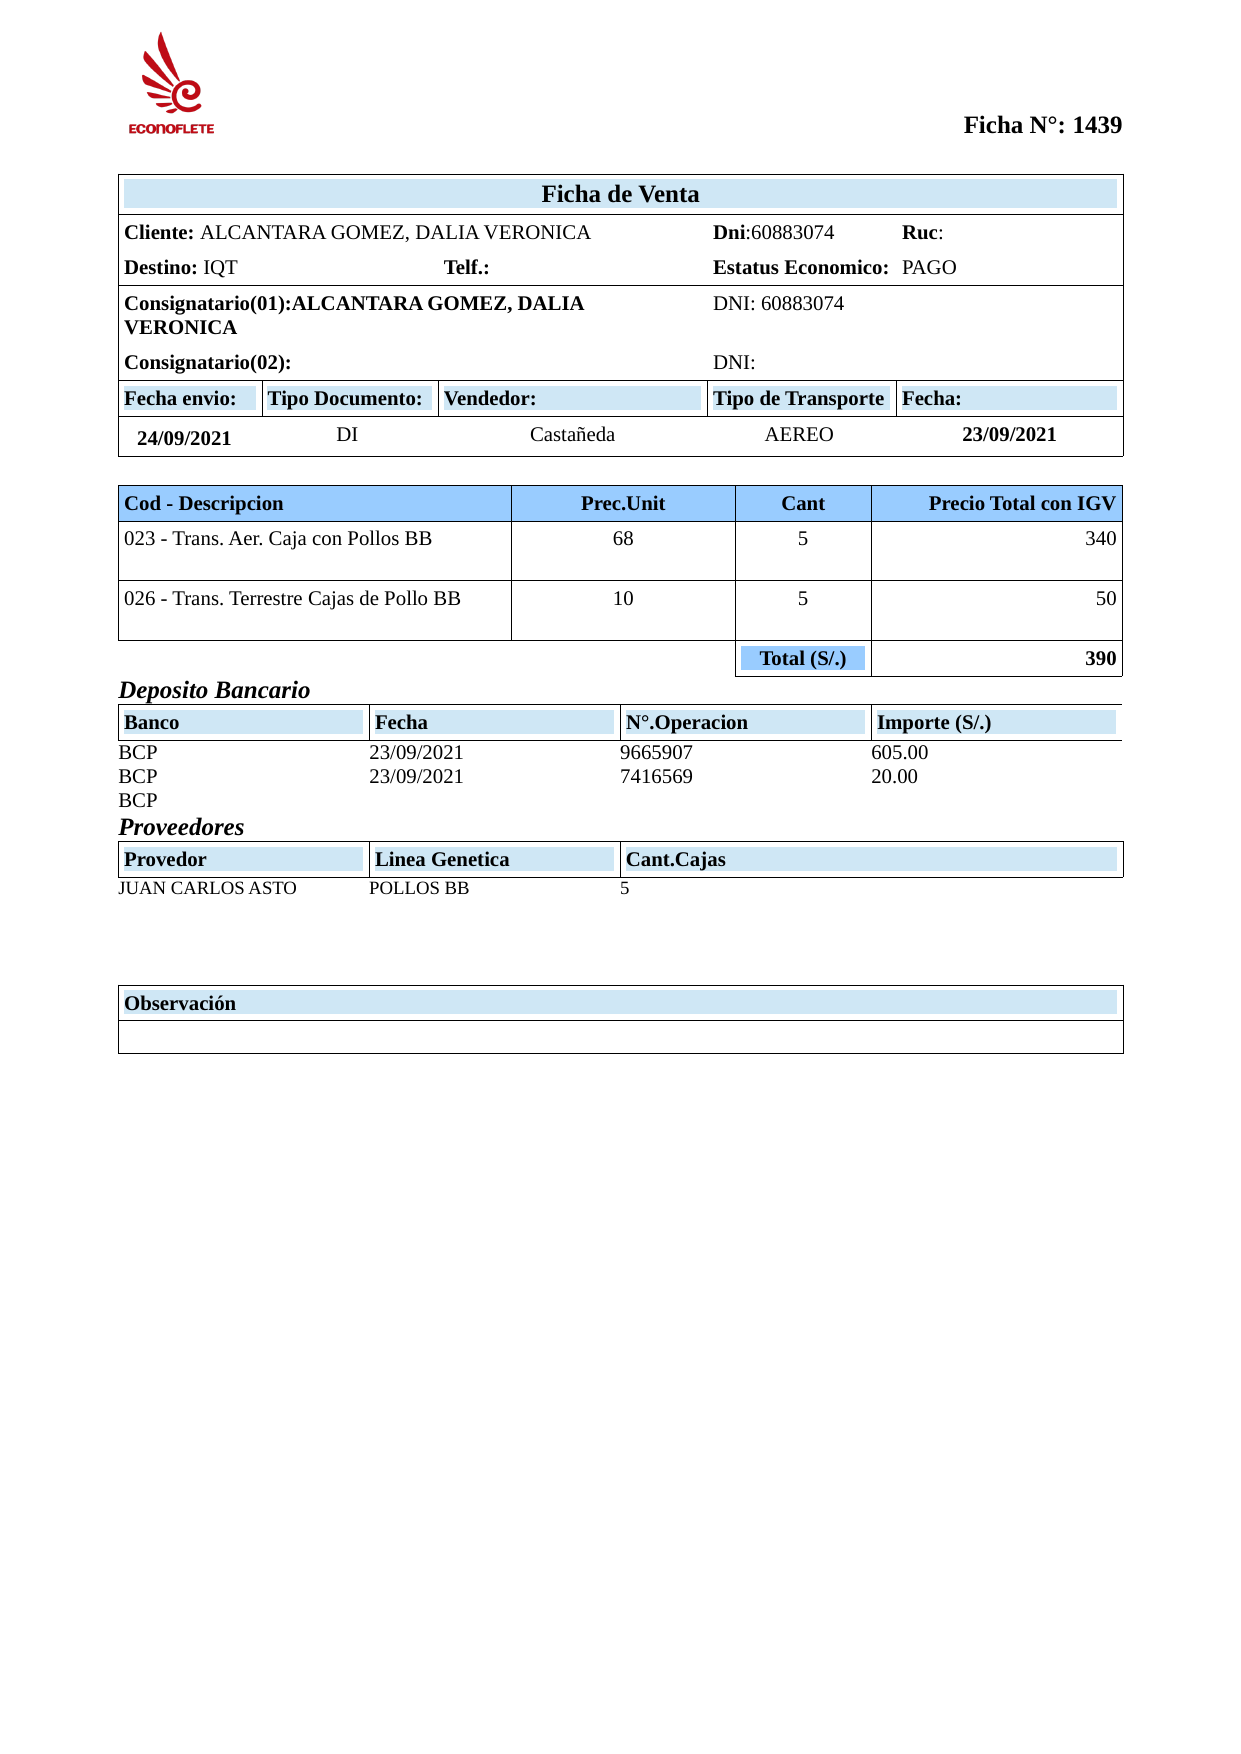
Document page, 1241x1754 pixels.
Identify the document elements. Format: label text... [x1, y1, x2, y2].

table_cell Cliente: ALCANTARA GOMEZ, DALIA VERONICA [119, 215, 707, 249]
table_cell [118, 920, 369, 941]
table_cell 9665907 [620, 741, 871, 764]
table_cell [369, 898, 620, 920]
table_cell [369, 788, 620, 812]
table_cell BCP [118, 741, 369, 764]
table_header Cant [736, 486, 871, 521]
table_cell 605.00 [871, 741, 1122, 764]
table_cell Consignatario(02): [119, 345, 707, 380]
table_header Banco [119, 705, 369, 740]
table_cell DNI: 60883074 [707, 286, 1123, 344]
table_cell 7416569 [620, 764, 871, 788]
table_cell [511, 641, 735, 676]
table_header Observación [119, 986, 1123, 1020]
table_cell Tipo de Transporte [708, 381, 896, 416]
table_cell Fecha envio: [119, 381, 262, 416]
table_cell Ruc: [896, 215, 1123, 249]
table_cell 23/09/2021 [369, 741, 620, 764]
table_cell 50 [872, 581, 1122, 640]
table_cell [620, 788, 871, 812]
picture [118, 31, 225, 134]
table_cell Dni:60883074 [707, 215, 896, 249]
table_cell 10 [512, 581, 735, 640]
table_cell AEREO [707, 417, 896, 456]
table_cell Castañeda [438, 417, 707, 456]
table_cell 026 - Trans. Terrestre Cajas de Pollo BB [119, 581, 511, 640]
table_cell [369, 963, 620, 984]
table_header Cant.Cajas [621, 842, 1123, 877]
table_header Linea Genetica [370, 842, 620, 877]
table_cell 5 [620, 878, 1123, 898]
table_cell PAGO [896, 249, 1123, 285]
table_cell 23/09/2021 [896, 417, 1123, 456]
table_cell Vendedor: [439, 381, 707, 416]
table_cell 20.00 [871, 764, 1122, 788]
table_cell [369, 920, 620, 941]
table_cell [369, 941, 620, 963]
table_cell [119, 1021, 1123, 1053]
table_cell Estatus Economico: [707, 249, 896, 285]
table_header Ficha de Venta [119, 175, 1123, 214]
table_cell DNI: [707, 345, 1123, 380]
table_cell [118, 963, 369, 984]
table_header N°.Operacion [621, 705, 871, 740]
table_header Prec.Unit [512, 486, 735, 521]
table_cell DI [262, 417, 438, 456]
table_cell [620, 920, 1123, 941]
table_cell JUAN CARLOS ASTO [118, 878, 369, 898]
table_cell 390 [872, 641, 1122, 676]
table_header Fecha [370, 705, 620, 740]
table_cell 023 - Trans. Aer. Caja con Pollos BB [119, 522, 511, 580]
table_cell 24/09/2021 [119, 417, 262, 456]
text Proveedores [118, 812, 1122, 841]
table_cell [118, 941, 369, 963]
table_cell Tipo Documento: [263, 381, 438, 416]
table_cell Destino: IQT [119, 249, 438, 285]
table_cell [620, 963, 1123, 984]
table_cell BCP [118, 788, 369, 812]
table_header Cod - Descripcion [119, 486, 511, 521]
table_cell BCP [118, 764, 369, 788]
table_cell POLLOS BB [369, 878, 620, 898]
table_cell 5 [736, 522, 871, 580]
table_cell [620, 898, 1123, 920]
table_header Provedor [119, 842, 369, 877]
table_cell 340 [872, 522, 1122, 580]
table_cell [118, 898, 369, 920]
table_header Precio Total con IGV [872, 486, 1122, 521]
table_cell 68 [512, 522, 735, 580]
table_cell Consignatario(01):ALCANTARA GOMEZ, DALIA VERONICA [119, 286, 707, 344]
table_cell Total (S/.) [736, 641, 871, 676]
table_cell [620, 941, 1123, 963]
table_cell [871, 788, 1122, 812]
table_cell 5 [736, 581, 871, 640]
text Deposito Bancario [118, 676, 1122, 704]
table_cell Telf.: [438, 249, 707, 285]
table_cell Fecha: [897, 381, 1123, 416]
table_cell 23/09/2021 [369, 764, 620, 788]
table_header Importe (S/.) [872, 705, 1122, 740]
table_cell [118, 641, 511, 676]
